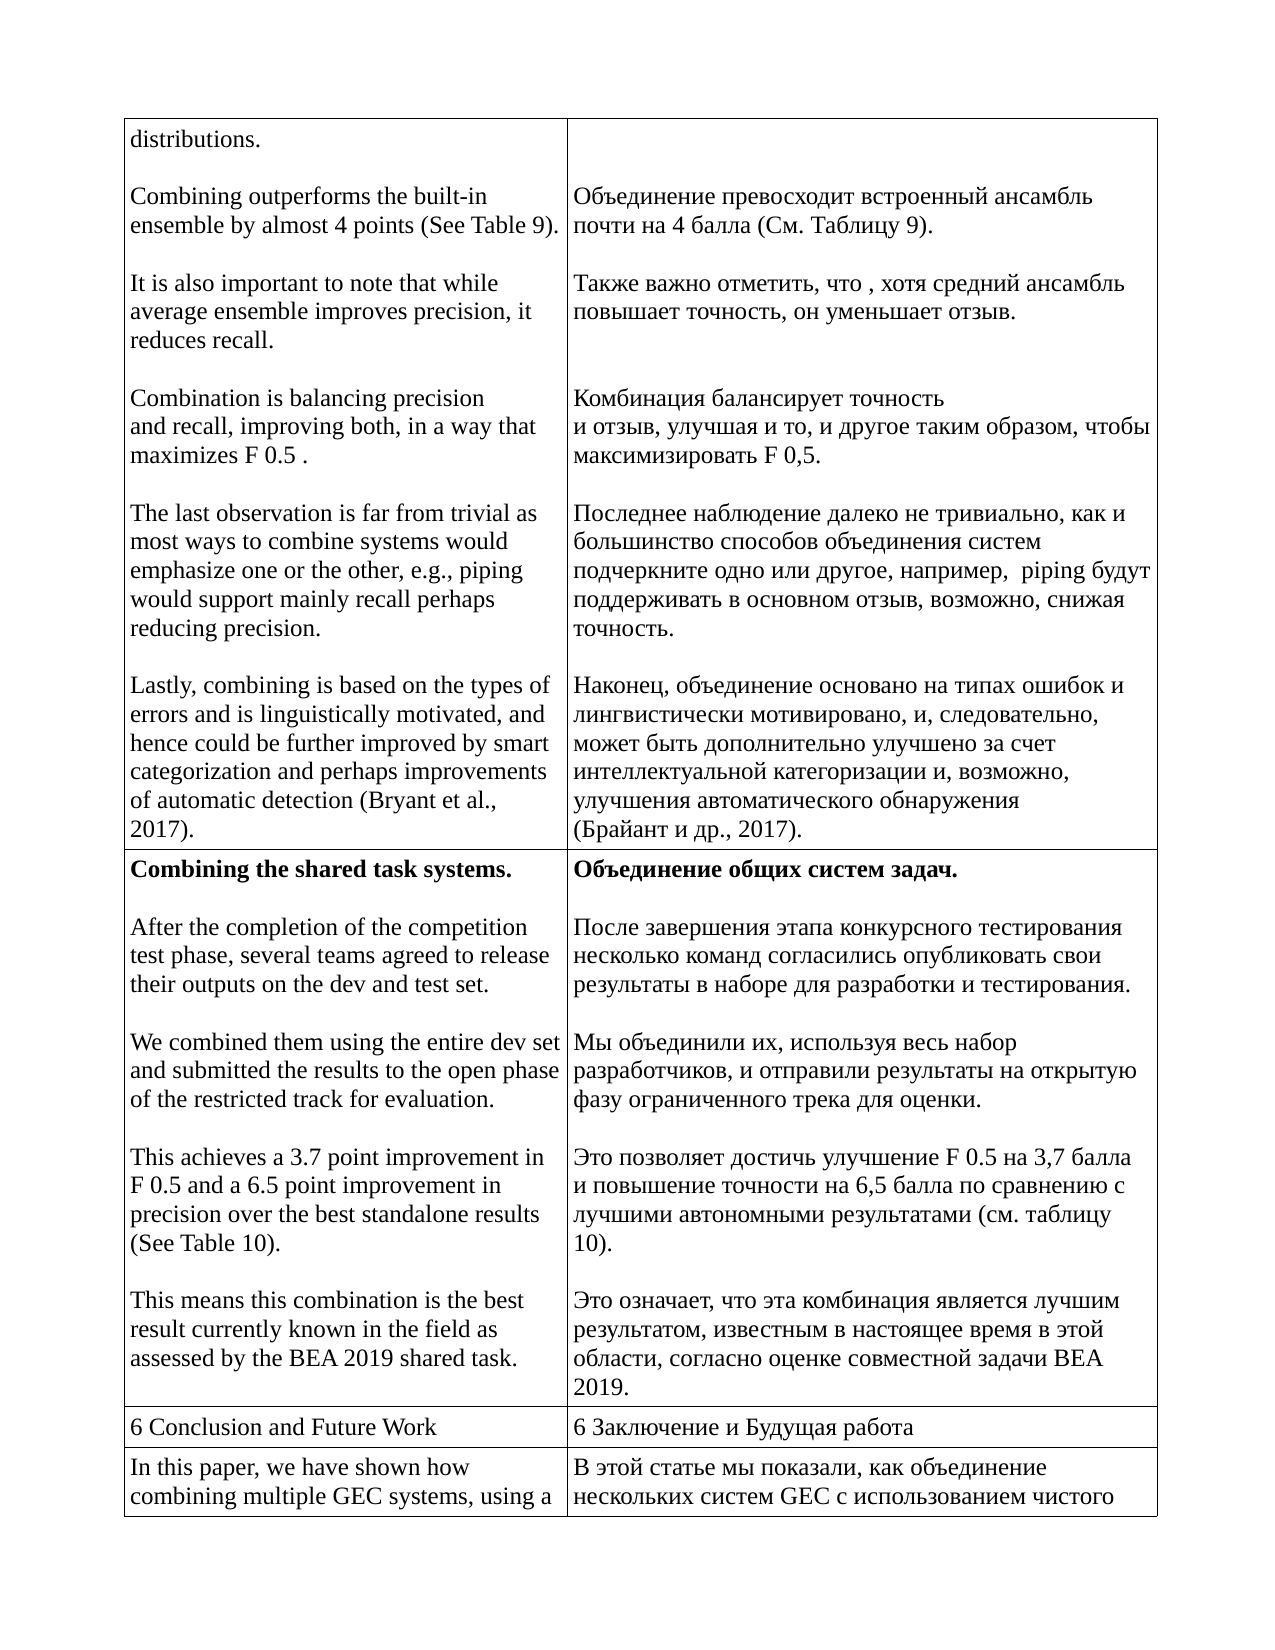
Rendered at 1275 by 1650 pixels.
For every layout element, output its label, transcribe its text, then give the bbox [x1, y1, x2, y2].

table_cell 6 Заключение и Будущая работа [568, 1407, 1157, 1447]
table_cell 6 Conclusion and Future Work [125, 1407, 567, 1447]
table_cell Объединение общих систем задач. После завершения этапа конкурсного тестирования несколько команд согласились опубликовать свои результаты в наборе для разработки и тестирования. Мы объединили их, используя весь набор разработчиков, и отправили результаты на открытую фазу ограниченного трека для оценки. Это позволяет достичь улучшение F 0.5 на 3,7 балла и повышение точности на 6,5 балла по сравнению с лучшими автономными результатами (см. таблицу 10). Это означает, что эта комбинация является лучшим результатом, известным в настоящее время в этой области, согласно оценке совместной задачи BEA 2019. [568, 850, 1157, 1406]
table_cell In this paper, we have shown how combining multiple GEC systems, using a [125, 1448, 567, 1516]
table_cell distributions. Combining outperforms the built-in ensemble by almost 4 points (See Table 9). It is also important to note that while average ensemble improves precision, it reduces recall. Combination is balancing precision and recall, improving both, in a way that maximizes F 0.5 . The last observation is far from trivial as most ways to combine systems would emphasize one or the other, e.g., piping would support mainly recall perhaps reducing precision. Lastly, combining is based on the types of errors and is linguistically motivated, and hence could be further improved by smart categorization and perhaps improvements of automatic detection (Bryant et al., 2017). [125, 119, 567, 848]
table_cell В этой статье мы показали, как объединение нескольких систем GEC с использованием чистого [568, 1448, 1157, 1516]
table_cell Combining the shared task systems. After the completion of the competition test phase, several teams agreed to release their outputs on the dev and test set. We combined them using the entire dev set and submitted the results to the open phase of the restricted track for evaluation. This achieves a 3.7 point improvement in F 0.5 and a 6.5 point improvement in precision over the best standalone results (See Table 10). This means this combination is the best result currently known in the field as assessed by the BEA 2019 shared task. [125, 850, 567, 1406]
table_cell Объединение превосходит встроенный ансамбль почти на 4 балла (См. Таблицу 9). Также важно отметить, что , хотя средний ансамбль повышает точность, он уменьшает отзыв. Комбинация балансирует точность и отзыв, улучшая и то, и другое таким образом, чтобы максимизировать F 0,5. Последнее наблюдение далеко не тривиально, как и большинство способов объединения систем подчеркните одно или другое, например, piping будут поддерживать в основном отзыв, возможно, снижая точность. Наконец, объединение основано на типах ошибок и лингвистически мотивировано, и, следовательно, может быть дополнительно улучшено за счет интеллектуальной категоризации и, возможно, улучшения автоматического обнаружения (Брайант и др., 2017). [568, 119, 1157, 848]
